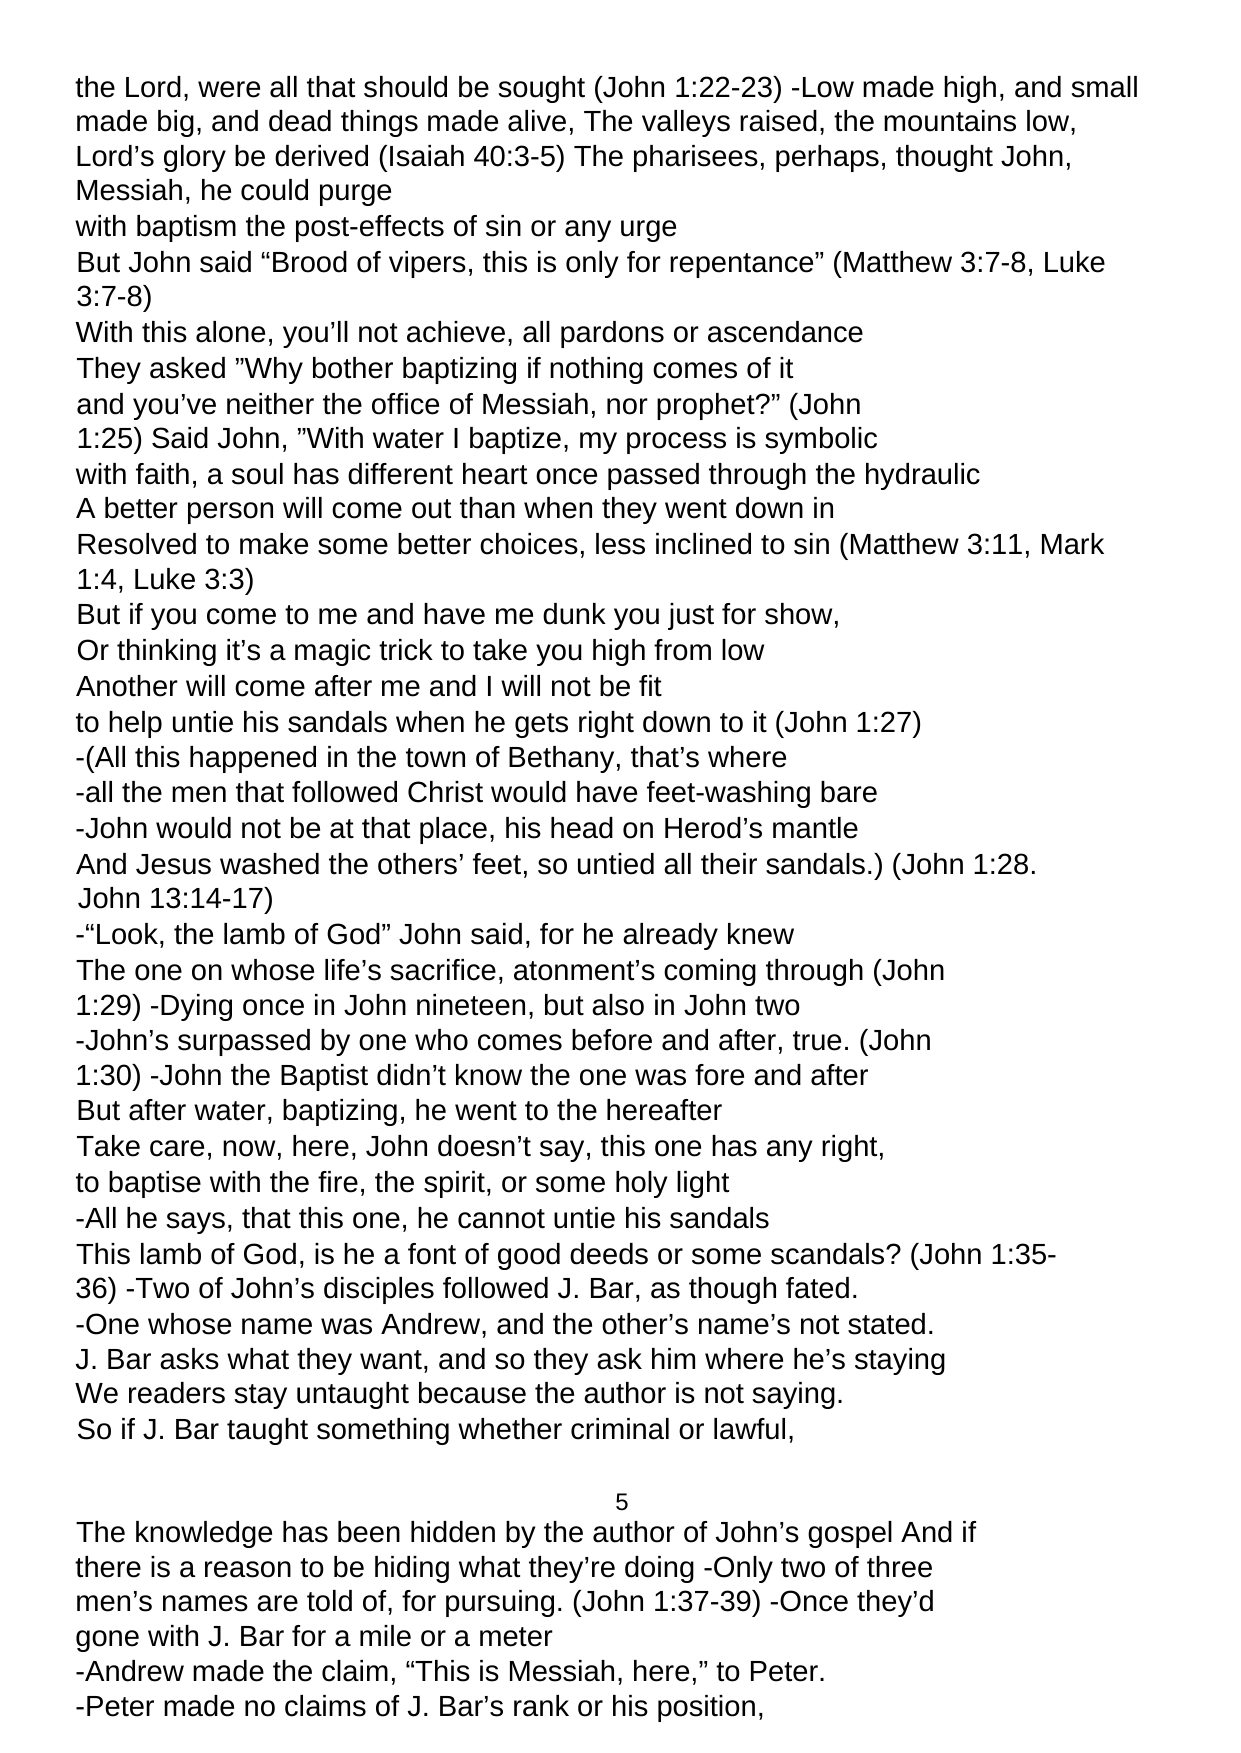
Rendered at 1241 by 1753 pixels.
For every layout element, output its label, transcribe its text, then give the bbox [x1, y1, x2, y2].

text Take care, now, here, John doesn’t say, this one has any right, [76, 1129, 1178, 1163]
text But John said “Brood of vipers, this is only for repentance” (Matthew 3:7-8, Luke 3:7-8) [76, 245, 1132, 313]
text So if J. Bar taught something whether criminal or lawful, [76, 1412, 1178, 1445]
text -One whose name was Andrew, and the other’s name’s not stated. J. Bar asks what they want, and so they ask him where he’s staying We readers stay untaught because the author is not saying. [75, 1307, 949, 1410]
text -John would not be at that place, his head on Herod’s mantle [75, 811, 1178, 845]
text With this alone, you’ll not achieve, all pardons or ascendance [75, 315, 1178, 349]
text The one on whose life’s sacrifice, atonment’s coming through (John 1:29) -Dying once in John nineteen, but also in John two [75, 953, 1011, 1021]
text -all the men that followed Christ would have feet-washing bare [75, 775, 1178, 809]
text And Jesus washed the others’ feet, so untied all their sandals.) (John 1:28. John 13:14-17) [76, 847, 1110, 915]
text Another will come after me and I will not be fit [76, 669, 1178, 703]
text the Lord, were all that should be sought (John 1:22-23) -Low made high, and small made big, and dead things made alive, The valleys raised, the mountains low, Lord’s glory be derived (Isaiah 40:3-5) The pharisees, perhaps, thought John, Messiah, he could purge [75, 70, 1165, 207]
text 5 [615, 1487, 1178, 1515]
text The knowledge has been hidden by the author of John’s gospel And if there is a reason to be hiding what they’re doing -Only two of three men’s names are told of, for pursuing. (John 1:37-39) -Once they’d gone with J. Bar for a mile or a meter [75, 1515, 1006, 1652]
text -John’s surpassed by one who comes before and after, true. (John 1:30) -John the Baptist didn’t know the one was fore and after [75, 1023, 993, 1091]
text This lamb of God, is he a font of good deeds or some scandals? (John 1:35-36) -Two of John’s disciples followed J. Bar, as though fated. [75, 1237, 1086, 1305]
text Or thinking it’s a magic trick to take you high from low [76, 633, 1178, 667]
text -All he says, that this one, he cannot untie his sandals [75, 1201, 1178, 1235]
text But after water, baptizing, he went to the hereafter [76, 1093, 1178, 1127]
text to help untie his sandals when he gets right down to it (John 1:27) -(All this happened in the town of Bethany, that’s where [75, 705, 932, 773]
text Resolved to make some better choices, less inclined to sin (Matthew 3:11, Mark 1:4, Luke 3:3) [76, 527, 1150, 595]
text They asked ”Why bother baptizing if nothing comes of it [76, 351, 1178, 384]
text to baptise with the fire, the spirit, or some holy light [75, 1165, 1178, 1199]
text with baptism the post-effects of sin or any urge [75, 209, 1178, 243]
text with faith, a soul has different heart once passed through the hydraulic A better person will come out than when they went down in [76, 457, 987, 525]
text -Andrew made the claim, “This is Messiah, here,” to Peter. -Peter made no claims of J. Bar’s rank or his position, [75, 1654, 838, 1722]
text But if you come to me and have me dunk you just for show, [76, 597, 1178, 631]
text -“Look, the lamb of God” John said, for he already knew [75, 917, 1178, 951]
text and you’ve neither the office of Messiah, nor prophet?” (John 1:25) Said John, ”With water I baptize, my process is symbolic [76, 387, 937, 455]
